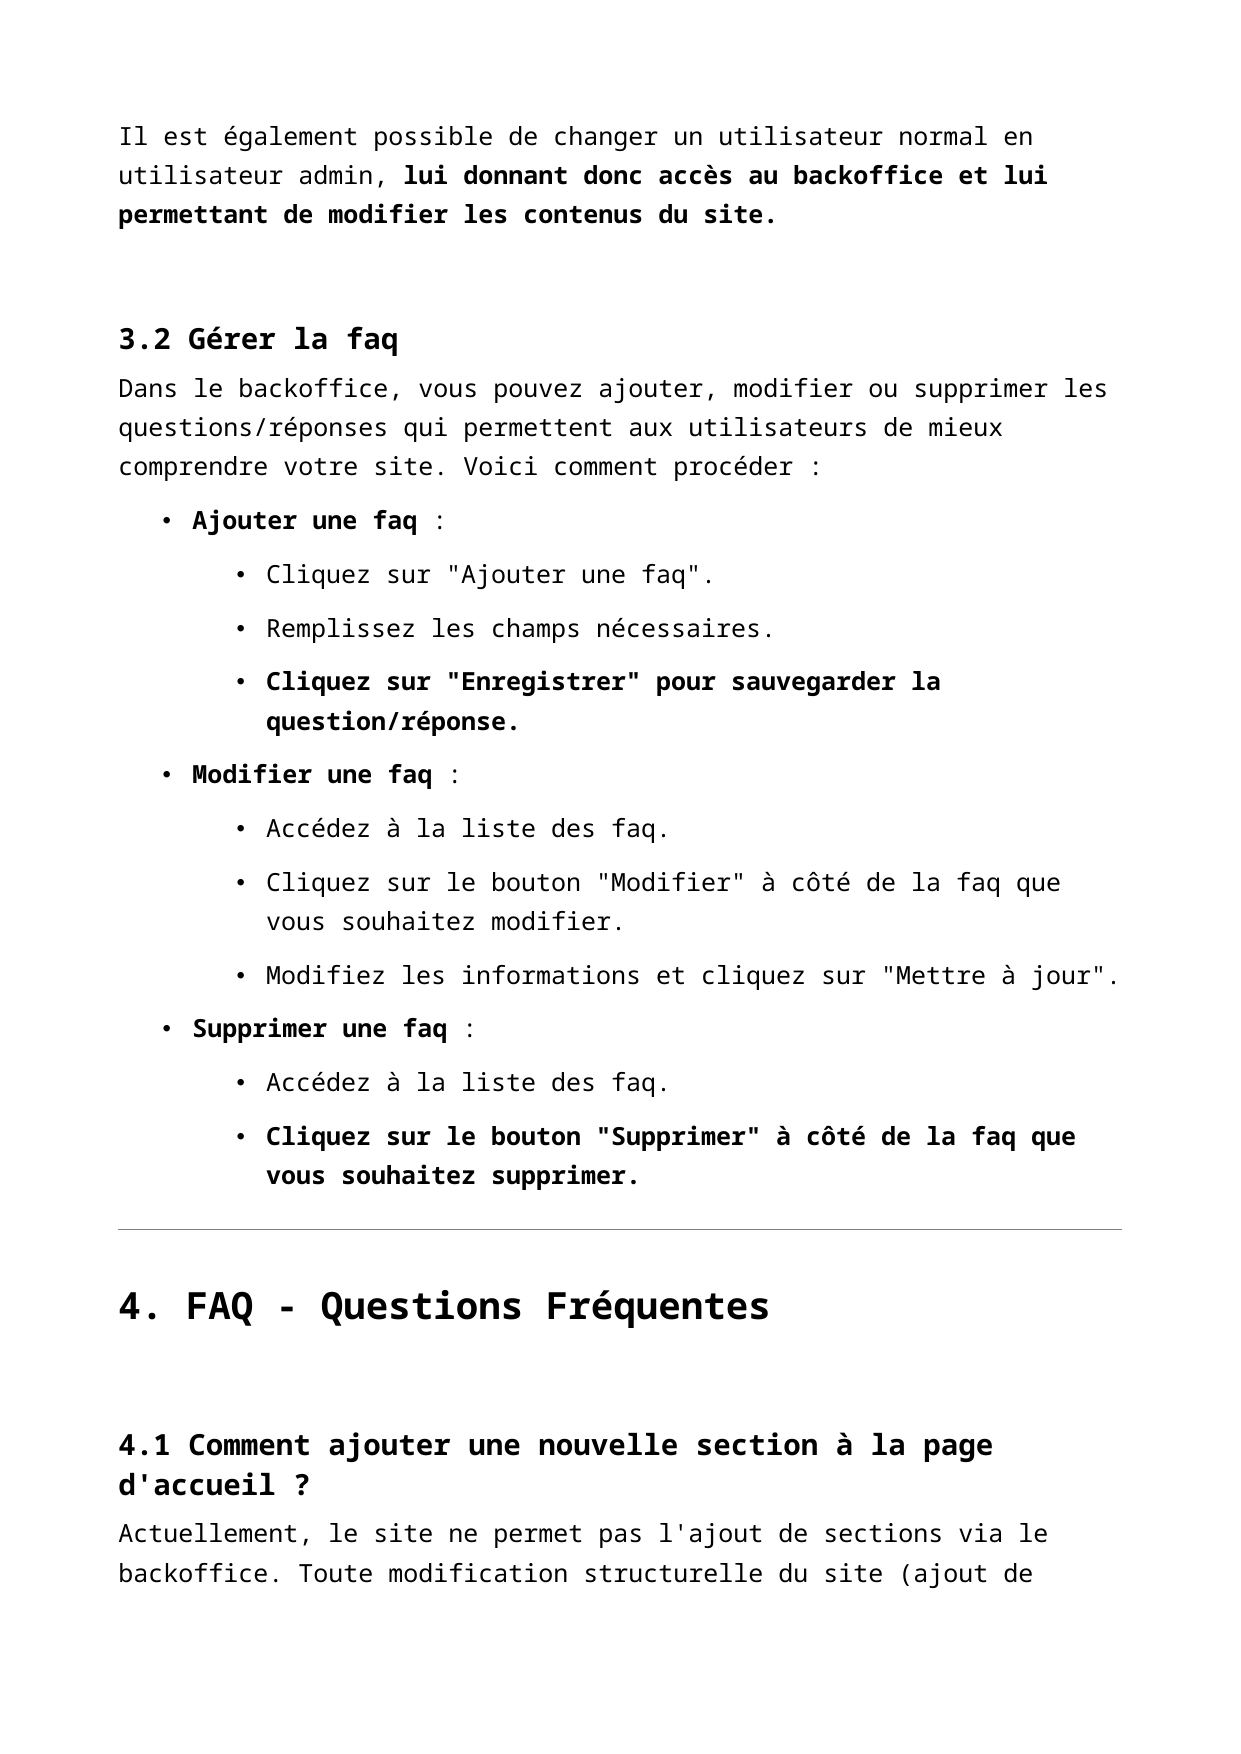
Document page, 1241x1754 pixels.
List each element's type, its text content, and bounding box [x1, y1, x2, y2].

list Accédez à la liste des faq. [236, 811, 1122, 845]
text Actuellement, le site ne permet pas l'ajout de sections via le backoffice. Toute modification structurelle du site (ajout de [118, 1516, 1122, 1589]
list Cliquez sur le bouton "Modifier" à côté de la faq que vous souhaitez modifier. [236, 864, 1122, 938]
subtitle 4.1 Comment ajouter une nouvelle section à la page d'accueil ? [118, 1424, 1122, 1504]
text Il est également possible de changer un utilisateur normal en utilisateur admin, lui donnant donc accès au backoffice et lui permettant de modifier les contenus du site. [118, 118, 1122, 231]
list Accédez à la liste des faq. [236, 1065, 1122, 1099]
list Modifier une faq : [162, 757, 1122, 791]
list Remplissez les champs nécessaires. [236, 610, 1122, 644]
text Dans le backoffice, vous pouvez ajouter, modifier ou supprimer les questions/réponses qui permettent aux utilisateurs de mieux comprendre votre site. Voici comment procéder : [118, 371, 1122, 483]
list Modifiez les informations et cliquez sur "Mettre à jour". [236, 957, 1122, 991]
subtitle 3.2 Gérer la faq [118, 318, 1122, 358]
list Supprimer une faq : [162, 1011, 1122, 1045]
list Ajouter une faq : [162, 503, 1122, 537]
list Cliquez sur "Enregistrer" pour sauvegarder la question/réponse. [236, 664, 1122, 737]
list Cliquez sur "Ajouter une faq". [236, 557, 1122, 591]
list Cliquez sur le bouton "Supprimer" à côté de la faq que vous souhaitez supprimer. [236, 1119, 1122, 1192]
subtitle 4. FAQ - Questions Fréquentes [118, 1279, 1122, 1330]
